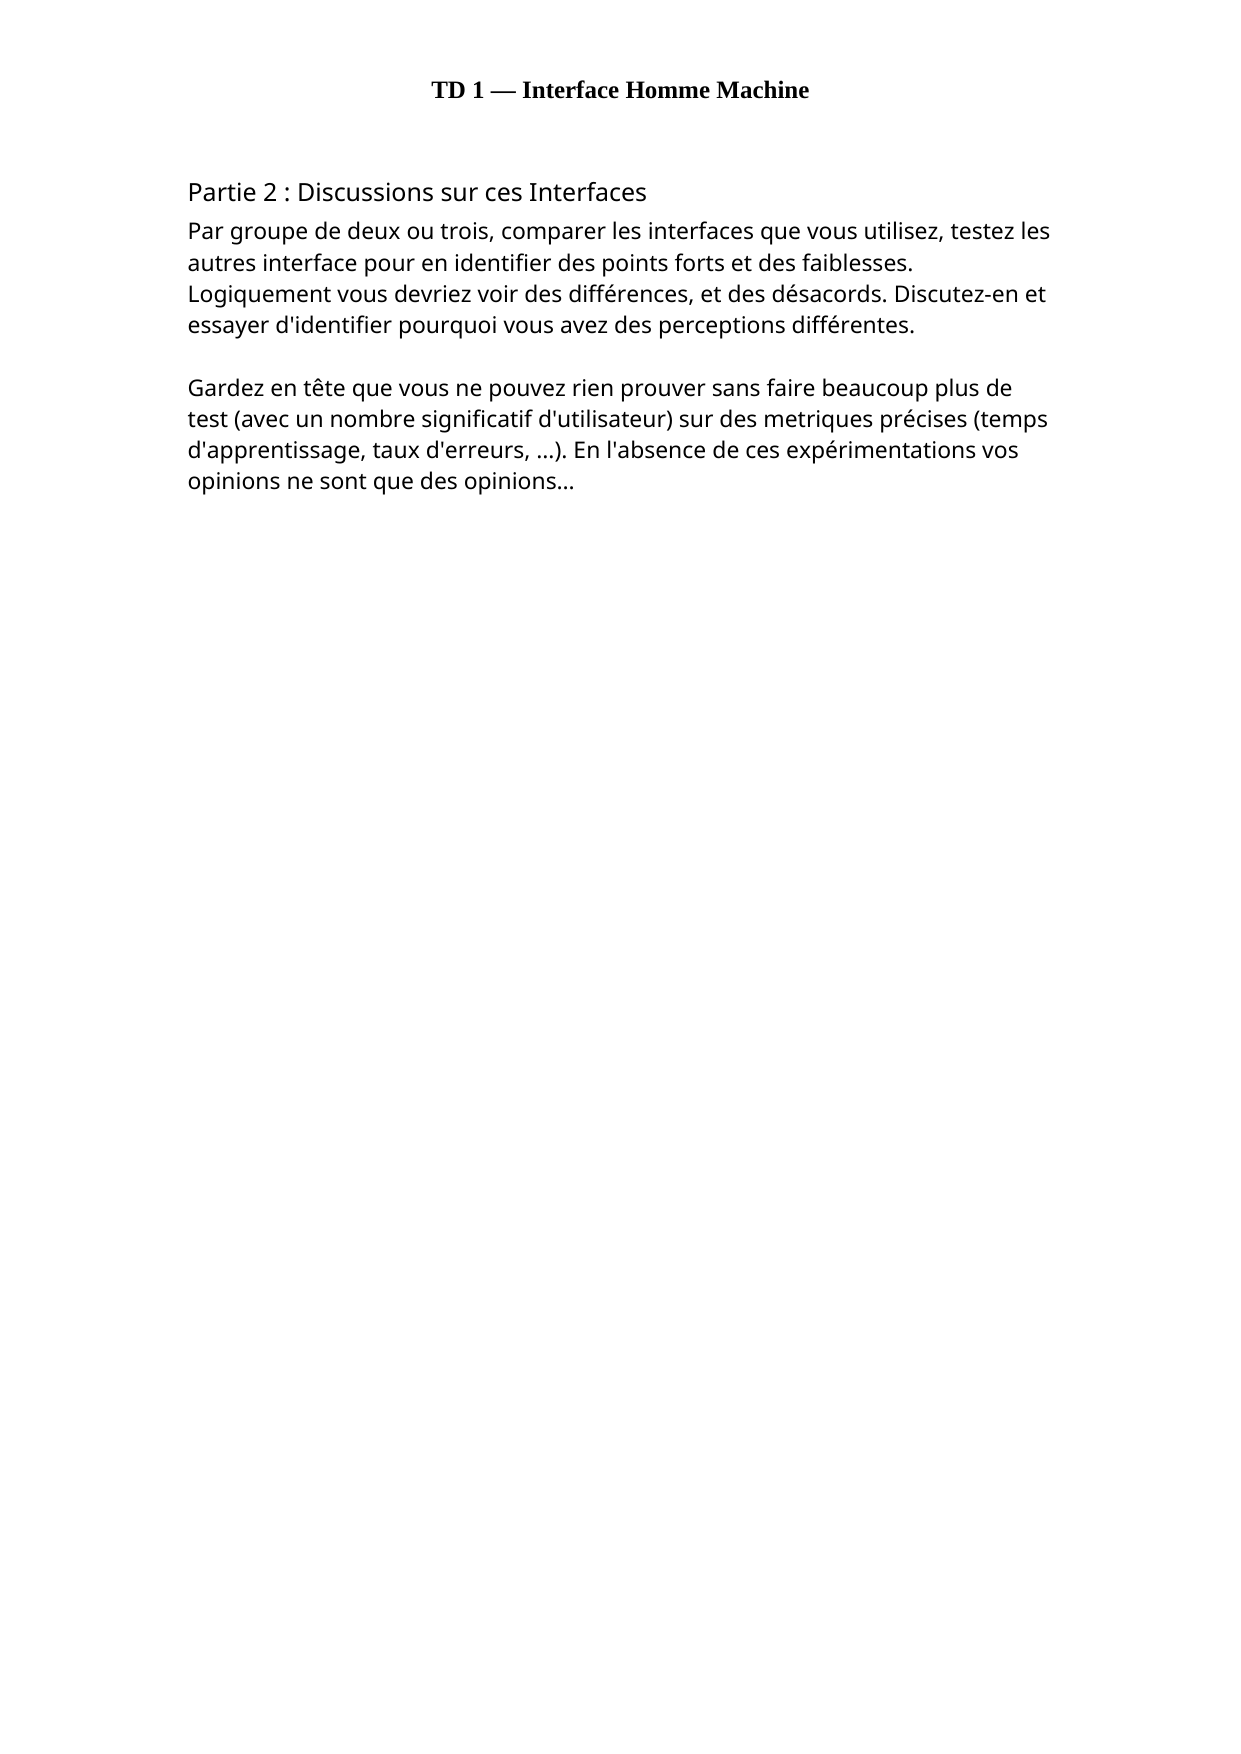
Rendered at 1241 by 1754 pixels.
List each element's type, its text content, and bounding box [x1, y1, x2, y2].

subtitle Partie 2 : Discussions sur ces Interfaces [187, 175, 1053, 209]
text Par groupe de deux ou trois, comparer les interfaces que vous utilisez, testez les autres interface pour en identifier des points forts et des faiblesses. Logiquement vous devriez voir des différences, et des désacords. Discutez-en et essayer d'identifier pourquoi vous avez des perceptions différentes. [187, 215, 1053, 340]
text Gardez en tête que vous ne pouvez rien prouver sans faire beaucoup plus de test (avec un nombre significatif d'utilisateur) sur des metriques précises (temps d'apprentissage, taux d'erreurs, …). En l'absence de ces expérimentations vos opinions ne sont que des opinions… [187, 372, 1053, 497]
